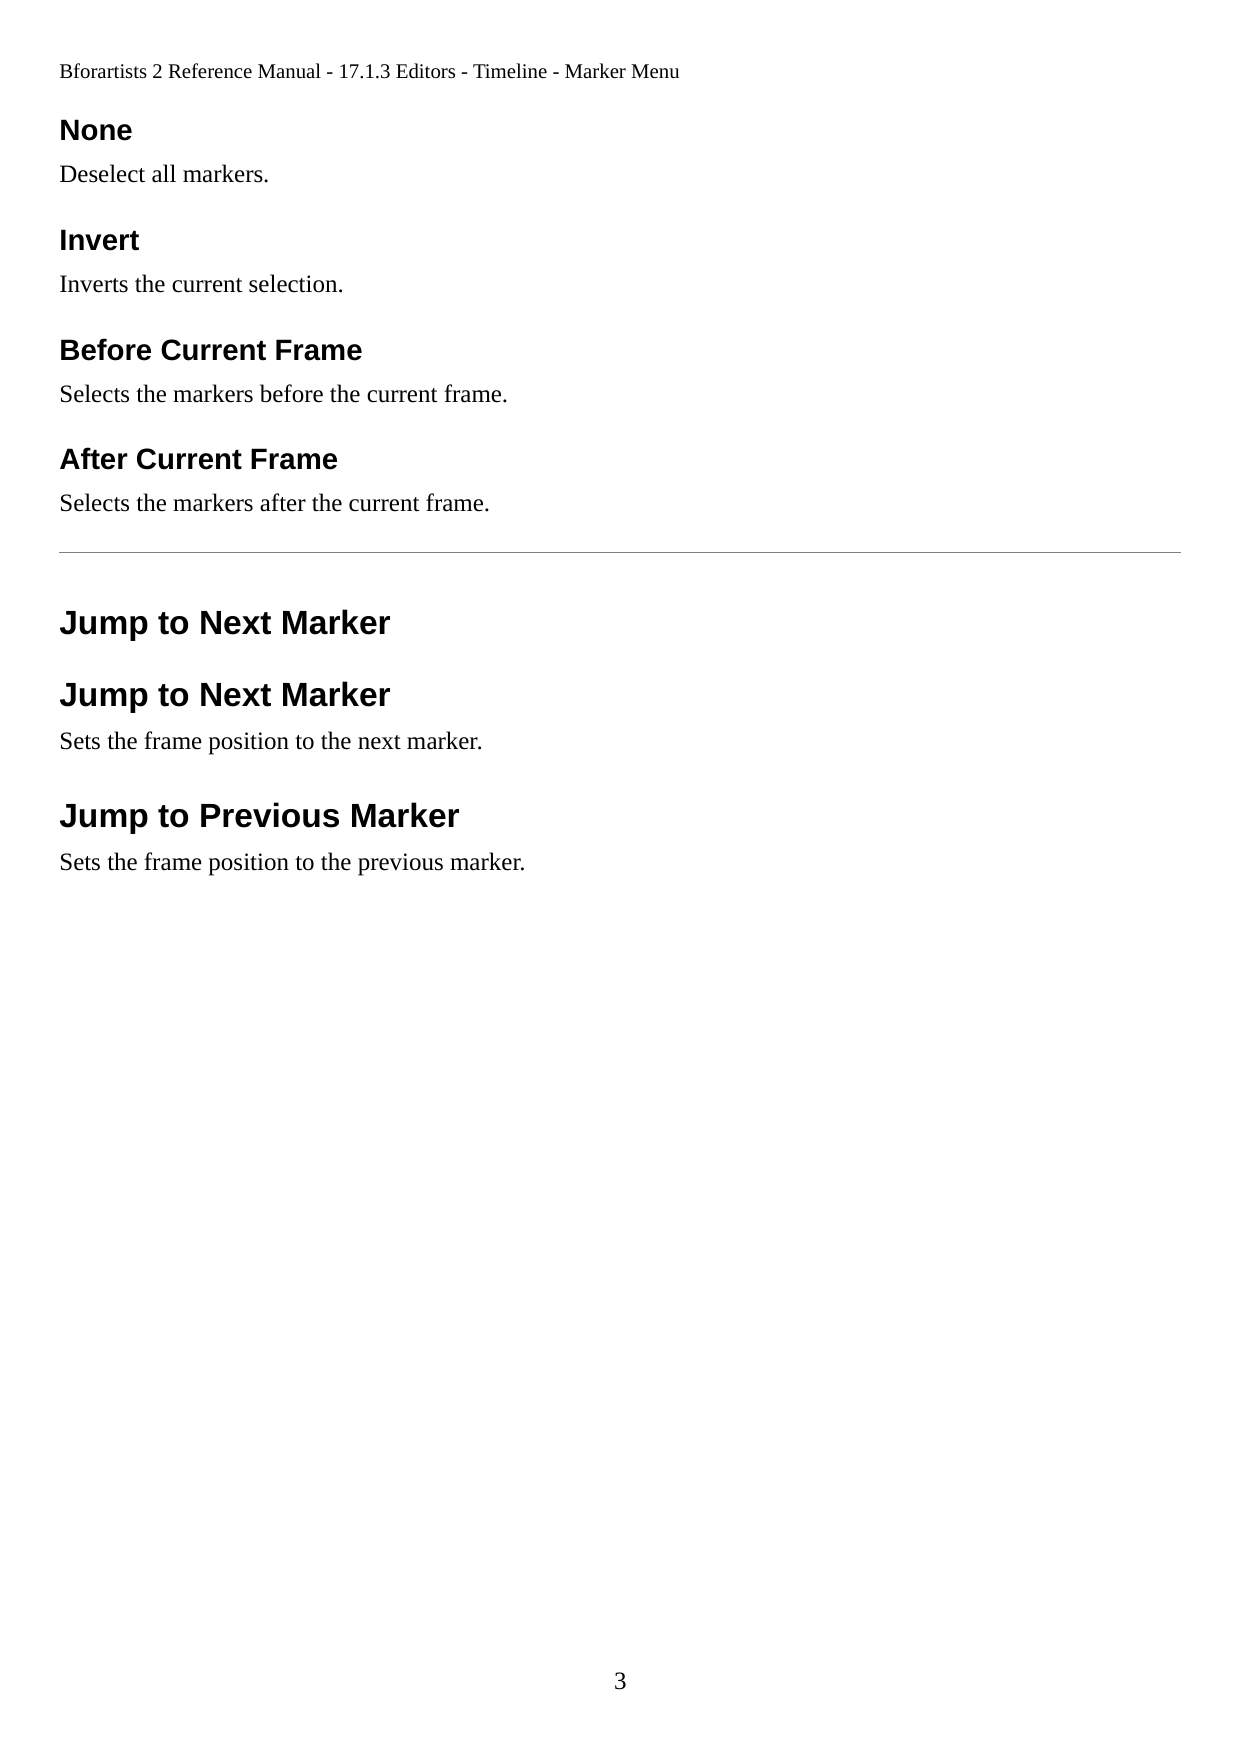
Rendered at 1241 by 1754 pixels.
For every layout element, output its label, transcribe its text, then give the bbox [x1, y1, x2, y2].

subtitle Jump to Previous Marker [59, 796, 1181, 834]
text Sets the frame position to the next marker. [59, 726, 1181, 754]
subtitle Invert [59, 222, 1181, 256]
text Sets the frame position to the previous marker. [59, 847, 1181, 876]
subtitle None [59, 113, 1181, 146]
subtitle Jump to Next Marker [59, 603, 1181, 641]
subtitle Before Current Frame [59, 332, 1181, 366]
subtitle After Current Frame [59, 442, 1181, 476]
text Inverts the current selection. [59, 269, 1181, 297]
subtitle Jump to Next Marker [59, 674, 1181, 713]
text Deselect all markers. [59, 159, 1181, 188]
text Selects the markers after the current frame. [59, 488, 1181, 517]
text Selects the markers before the current frame. [59, 379, 1181, 407]
